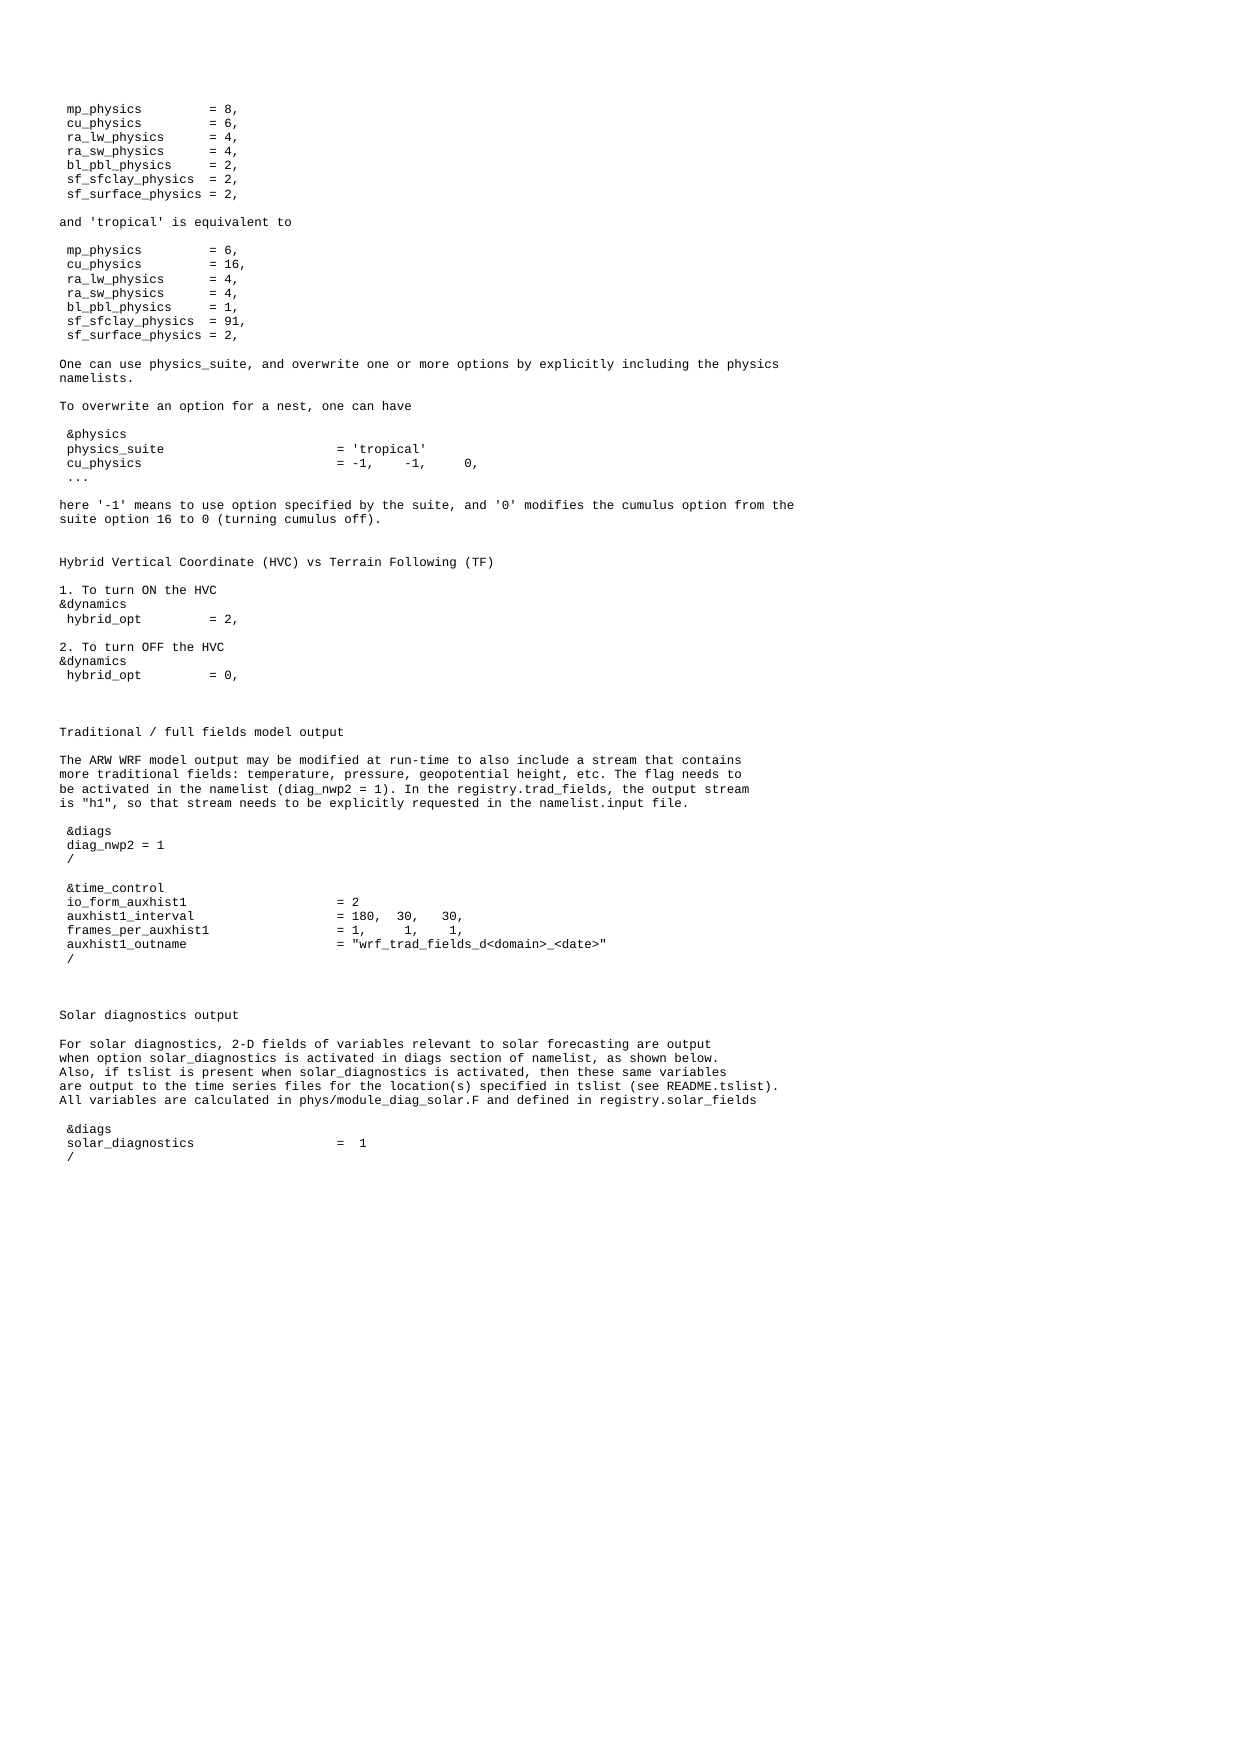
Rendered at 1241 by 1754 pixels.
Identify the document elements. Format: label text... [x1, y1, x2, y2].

text auxhist1_outname = "wrf_trad_fields_d<domain>_<date>" [59, 938, 1181, 953]
text &diags [59, 825, 1181, 839]
text cu_physics = 16, [59, 258, 1181, 273]
text cu_physics = -1, -1, 0, [59, 457, 1181, 471]
text Solar diagnostics output [59, 1009, 1181, 1023]
text ra_lw_physics = 4, [59, 273, 1181, 287]
text &dynamics [59, 598, 1181, 613]
text Traditional / full fields model output [59, 726, 1181, 740]
text &physics [59, 428, 1181, 443]
text hybrid_opt = 2, [59, 613, 1181, 627]
text sf_sfclay_physics = 91, [59, 315, 1181, 329]
text here '-1' means to use option specified by the suite, and '0' modifies the cumulus option from the [59, 499, 1181, 513]
text are output to the time series files for the location(s) specified in tslist (see README.tslist). [59, 1080, 1181, 1094]
text sf_sfclay_physics = 2, [59, 173, 1181, 188]
text auxhist1_interval = 180, 30, 30, [59, 910, 1181, 924]
text All variables are calculated in phys/module_diag_solar.F and defined in registry.solar_fields [59, 1094, 1181, 1108]
text sf_surface_physics = 2, [59, 329, 1181, 343]
text &diags [59, 1123, 1181, 1137]
text For solar diagnostics, 2-D fields of variables relevant to solar forecasting are output [59, 1038, 1181, 1052]
text physics_suite = 'tropical' [59, 443, 1181, 457]
text The ARW WRF model output may be modified at run-time to also include a stream that contains [59, 754, 1181, 768]
text sf_surface_physics = 2, [59, 188, 1181, 202]
text 1. To turn ON the HVC [59, 584, 1181, 598]
text io_form_auxhist1 = 2 [59, 896, 1181, 910]
text cu_physics = 6, [59, 117, 1181, 131]
text and 'tropical' is equivalent to [59, 216, 1181, 230]
text mp_physics = 8, [59, 103, 1181, 117]
text To overwrite an option for a nest, one can have [59, 400, 1181, 414]
text when option solar_diagnostics is activated in diags section of namelist, as shown below. [59, 1052, 1181, 1066]
text ra_lw_physics = 4, [59, 131, 1181, 145]
text 2. To turn OFF the HVC [59, 641, 1181, 655]
text namelists. [59, 372, 1181, 386]
text &time_control [59, 882, 1181, 896]
text ... [59, 471, 1181, 485]
text solar_diagnostics = 1 [59, 1137, 1181, 1151]
text &dynamics [59, 655, 1181, 669]
text One can use physics_suite, and overwrite one or more options by explicitly including the physics [59, 358, 1181, 372]
text mp_physics = 6, [59, 244, 1181, 258]
text bl_pbl_physics = 2, [59, 159, 1181, 173]
text Hybrid Vertical Coordinate (HVC) vs Terrain Following (TF) [59, 556, 1181, 570]
text suite option 16 to 0 (turning cumulus off). [59, 513, 1181, 528]
text is "h1", so that stream needs to be explicitly requested in the namelist.input file. [59, 797, 1181, 811]
text diag_nwp2 = 1 [59, 839, 1181, 853]
text hybrid_opt = 0, [59, 669, 1181, 683]
text / [59, 1151, 1181, 1165]
text Also, if tslist is present when solar_diagnostics is activated, then these same variables [59, 1066, 1181, 1080]
text ra_sw_physics = 4, [59, 145, 1181, 159]
text bl_pbl_physics = 1, [59, 301, 1181, 315]
text frames_per_auxhist1 = 1, 1, 1, [59, 924, 1181, 938]
text be activated in the namelist (diag_nwp2 = 1). In the registry.trad_fields, the output stream [59, 783, 1181, 797]
text / [59, 953, 1181, 967]
text more traditional fields: temperature, pressure, geopotential height, etc. The flag needs to [59, 768, 1181, 783]
text / [59, 853, 1181, 868]
text ra_sw_physics = 4, [59, 287, 1181, 301]
